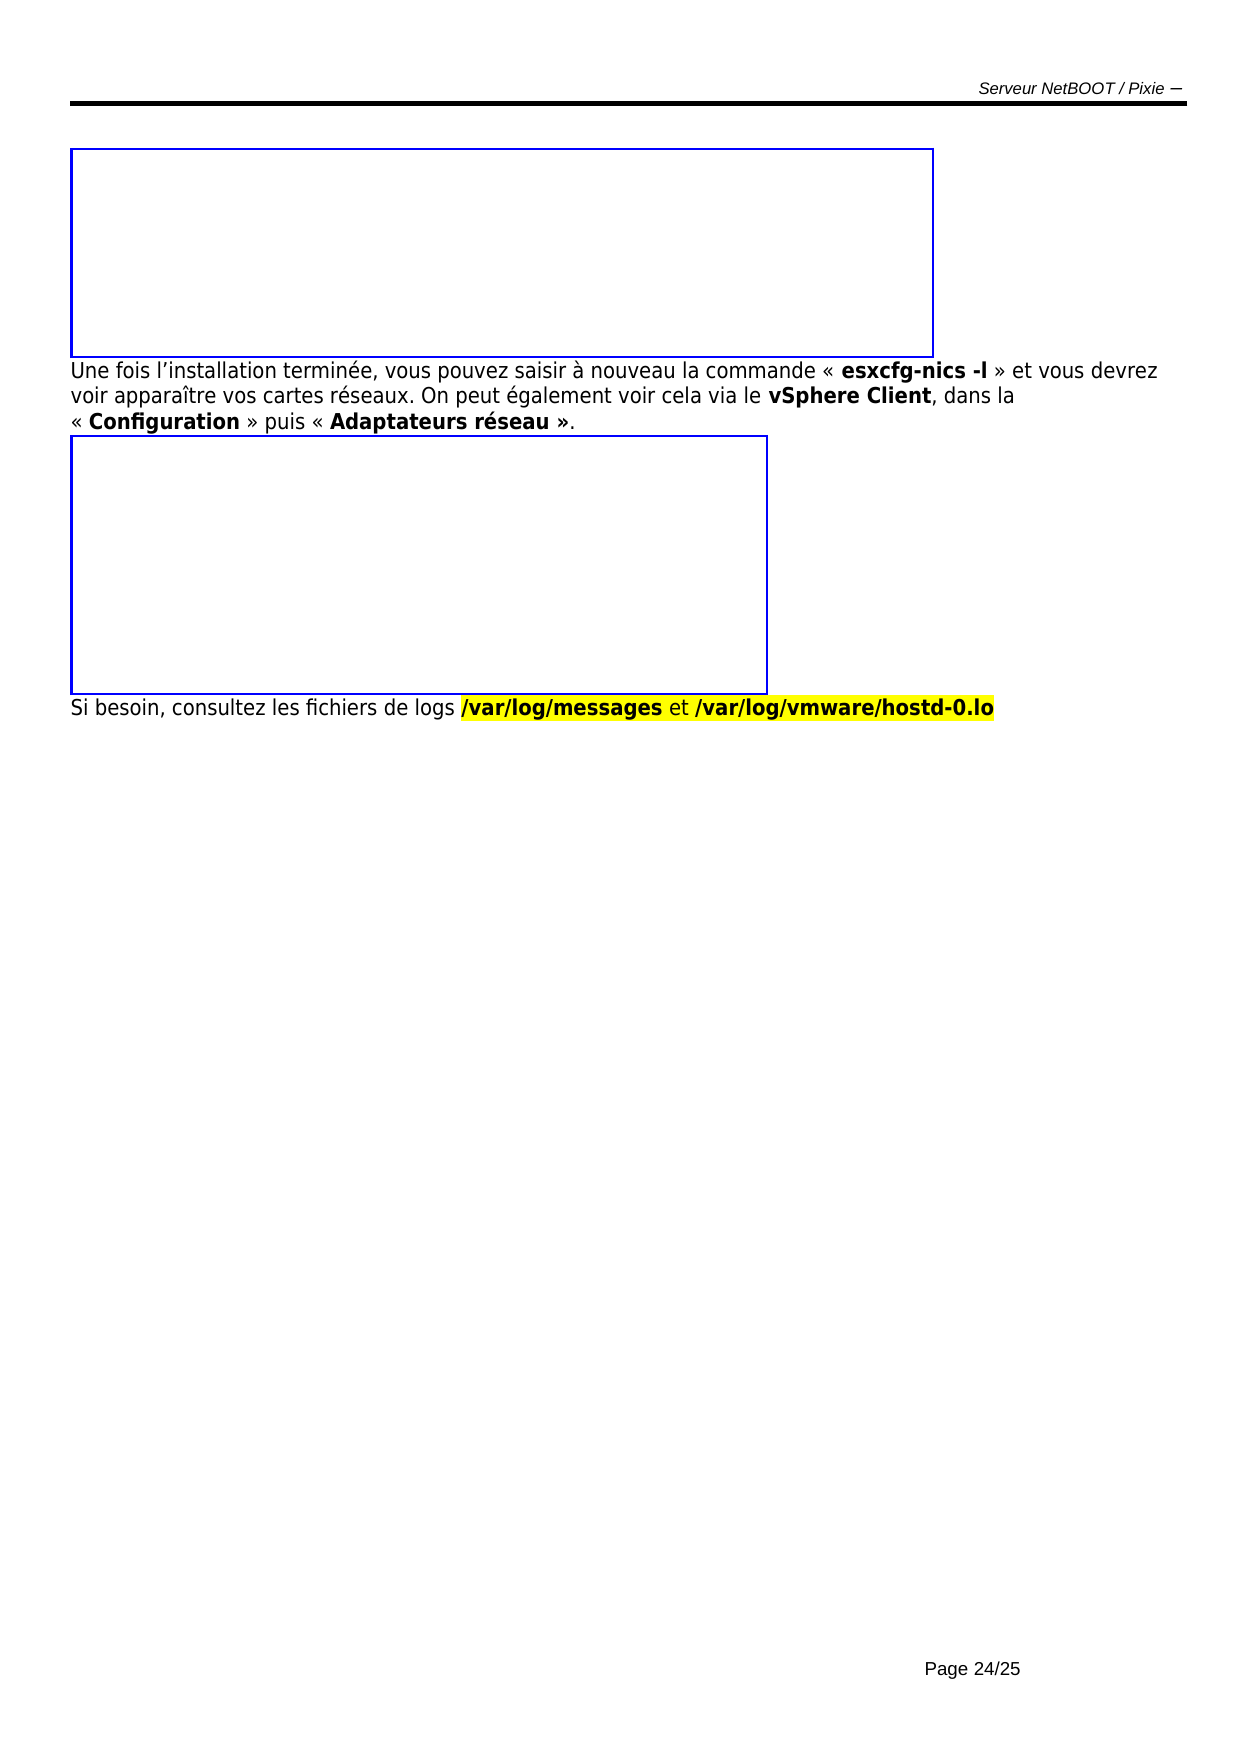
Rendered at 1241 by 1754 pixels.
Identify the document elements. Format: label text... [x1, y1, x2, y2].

text Une fois l’installation terminée, vous pouvez saisir à nouveau la commande « esxcfg-nics -l » et vous devrez voir apparaître vos cartes réseaux. On peut également voir cela via le vSphere Client, dans la « Configuration » puis « Adaptateurs réseau ». [70, 358, 1187, 695]
text Si besoin, consultez les fichiers de logs /var/log/messages et /var/log/vmware/hostd-0.lo [70, 695, 1187, 721]
